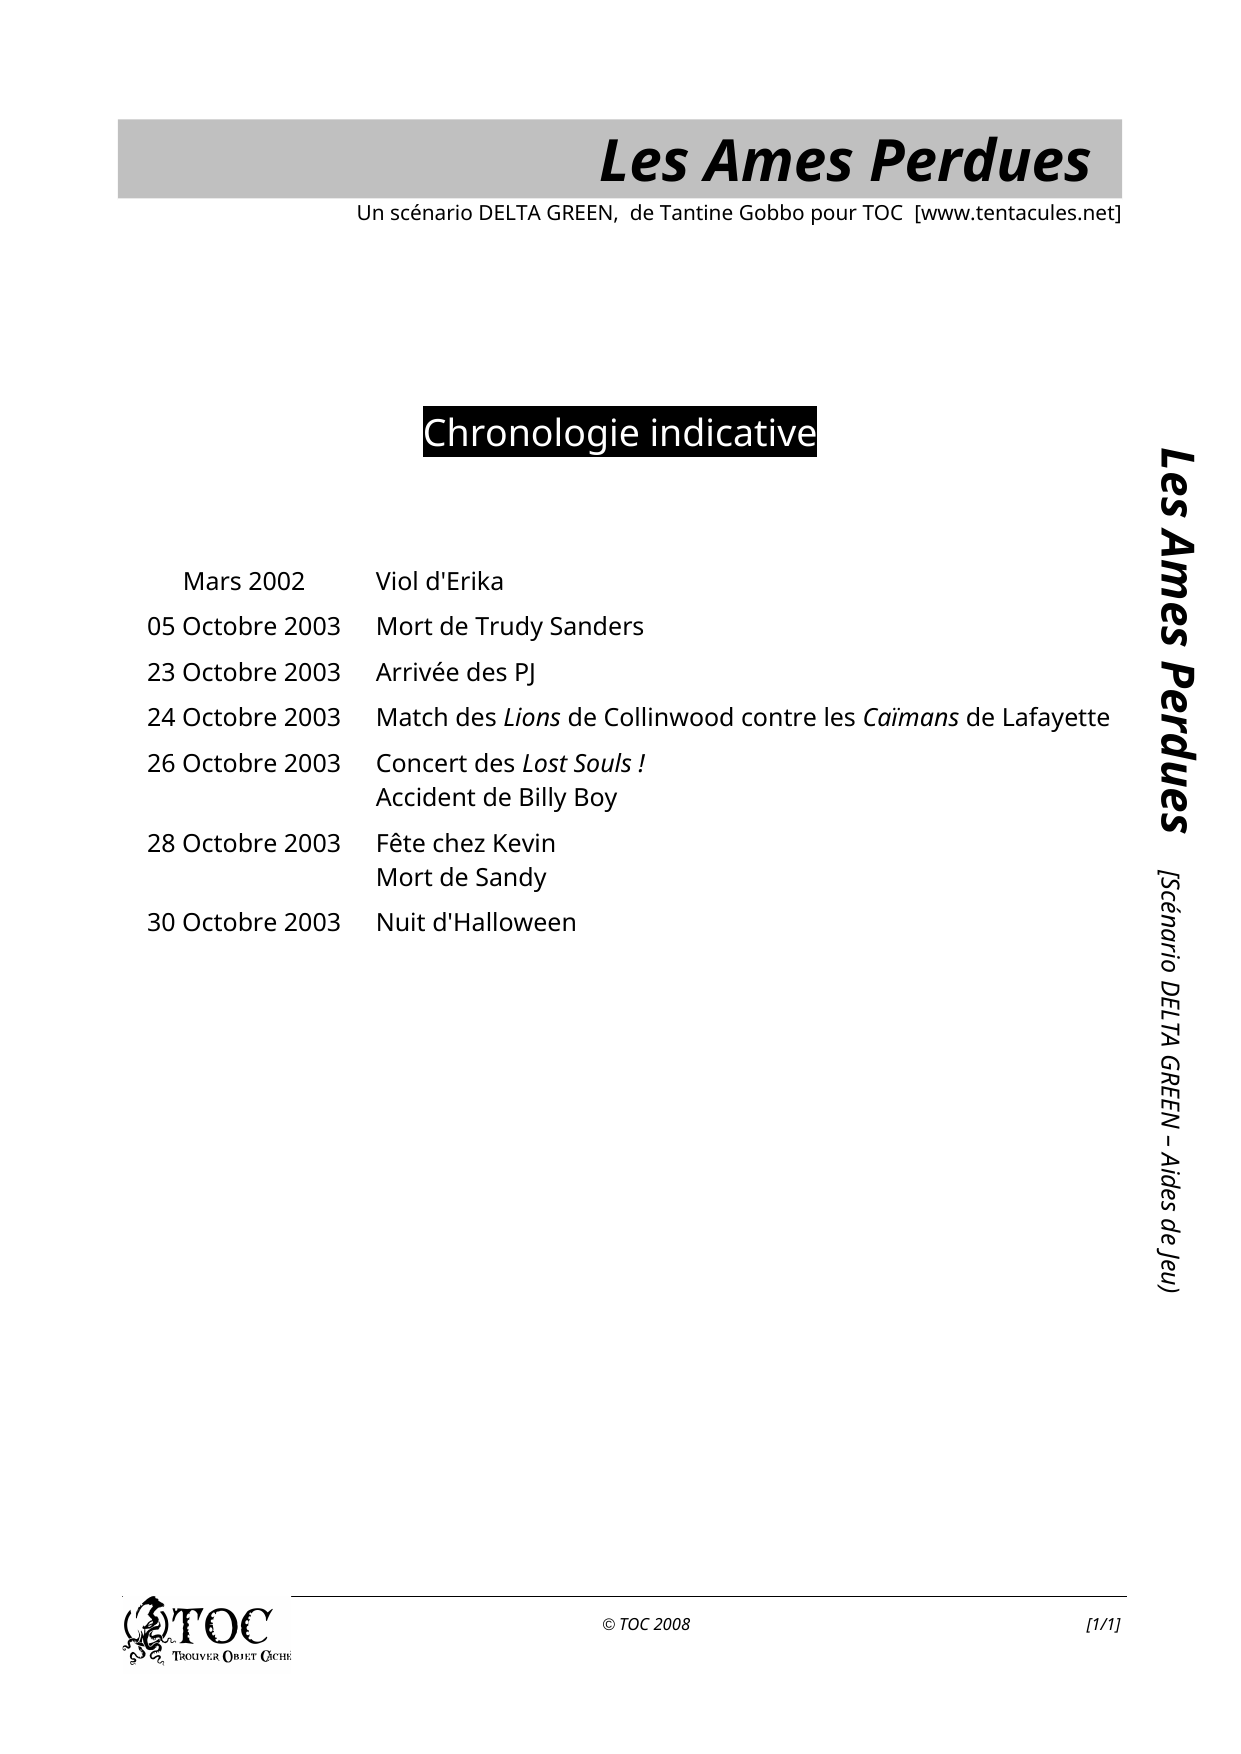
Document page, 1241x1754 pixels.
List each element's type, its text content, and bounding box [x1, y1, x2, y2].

table_cell 24 Octobre 2003 [118, 694, 370, 740]
table_cell Concert des Lost Souls ! Accident de Billy Boy [370, 740, 1122, 819]
table_cell Arrivée des PJ [370, 649, 1122, 694]
table_cell 28 Octobre 2003 [118, 820, 370, 899]
table_header Viol d'Erika [370, 558, 1122, 603]
table_cell 30 Octobre 2003 [118, 899, 370, 944]
table_cell Nuit d'Halloween [370, 899, 1122, 944]
table_cell 05 Octobre 2003 [118, 603, 370, 649]
picture [122, 1596, 292, 1674]
table_cell Mort de Trudy Sanders [370, 603, 1122, 649]
table_cell 26 Octobre 2003 [118, 740, 370, 819]
table_header Mars 2002 [118, 558, 370, 603]
table_cell 23 Octobre 2003 [118, 649, 370, 694]
table_cell Fête chez Kevin Mort de Sandy [370, 820, 1122, 899]
table_cell Match des Lions de Collinwood contre les Caïmans de Lafayette [370, 694, 1122, 740]
text Chronologie indicative [118, 406, 1122, 457]
